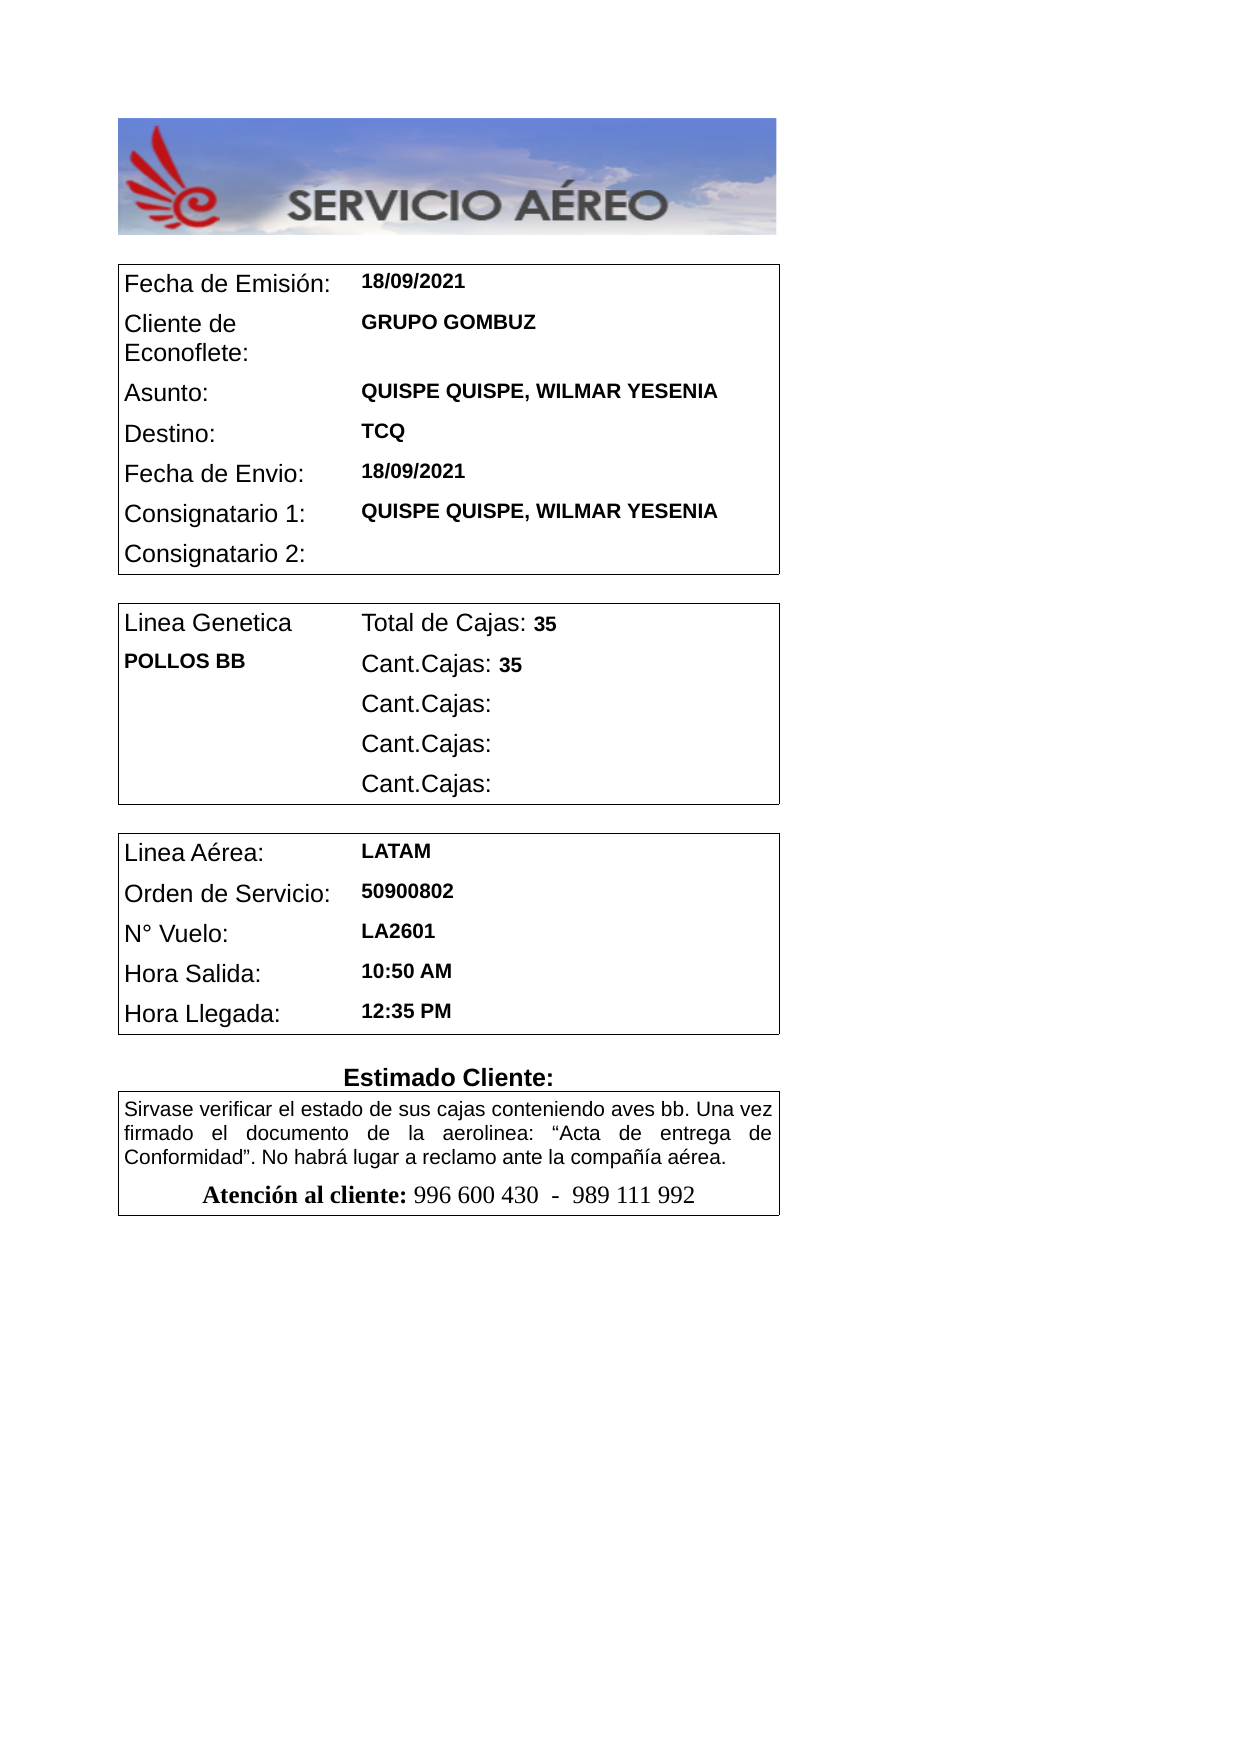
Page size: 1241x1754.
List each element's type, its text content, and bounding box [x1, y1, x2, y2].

table_cell Estimado Cliente: [118, 1035, 779, 1091]
table_cell LATAM [356, 834, 779, 873]
table_cell [356, 805, 779, 833]
table_cell [118, 575, 356, 603]
table_cell Cant.Cajas: [356, 683, 779, 723]
table_cell [119, 683, 356, 723]
table_cell Orden de Servicio: [119, 873, 356, 913]
table_cell 10:50 AM [356, 953, 779, 993]
table_cell N° Vuelo: [119, 913, 356, 953]
table_header 18/09/2021 [356, 265, 779, 304]
table_cell Linea Genetica [119, 604, 356, 643]
table_cell TCQ [356, 413, 779, 453]
table_cell [119, 764, 356, 804]
table_cell Cant.Cajas: [356, 764, 779, 804]
table_cell POLLOS BB [119, 643, 356, 683]
table_cell [118, 805, 356, 833]
table_cell Linea Aérea: [119, 834, 356, 873]
table_cell 50900802 [356, 873, 779, 913]
table_cell QUISPE QUISPE, WILMAR YESENIA [356, 493, 779, 533]
table_cell [356, 575, 779, 603]
table_cell 12:35 PM [356, 994, 779, 1034]
table_cell Asunto: [119, 373, 356, 413]
table_cell Hora Salida: [119, 953, 356, 993]
table_cell Atención al cliente: 996 600 430 - 989 111 992 [119, 1175, 779, 1215]
table_cell Cant.Cajas: [356, 723, 779, 763]
table_cell Fecha de Envio: [119, 453, 356, 493]
table_cell Total de Cajas: 35 [356, 604, 779, 643]
table_header Fecha de Emisión: [119, 265, 356, 304]
table_cell 18/09/2021 [356, 453, 779, 493]
table_cell Hora Llegada: [119, 994, 356, 1034]
picture [118, 118, 777, 235]
table_cell Cant.Cajas: 35 [356, 643, 779, 683]
table_cell QUISPE QUISPE, WILMAR YESENIA [356, 373, 779, 413]
table_cell [356, 534, 779, 574]
table_cell GRUPO GOMBUZ [356, 304, 779, 373]
table_cell Cliente de Econoflete: [119, 304, 356, 373]
table_cell [119, 723, 356, 763]
table_cell LA2601 [356, 913, 779, 953]
table_cell Sirvase verificar el estado de sus cajas conteniendo aves bb. Una vez firmado el documento de la aerolinea: “Acta de entrega de Conformidad”. No habrá lugar a reclamo ante la compañía aérea. [119, 1092, 779, 1175]
table_cell Destino: [119, 413, 356, 453]
table_cell Consignatario 1: [119, 493, 356, 533]
table_cell Consignatario 2: [119, 534, 356, 574]
